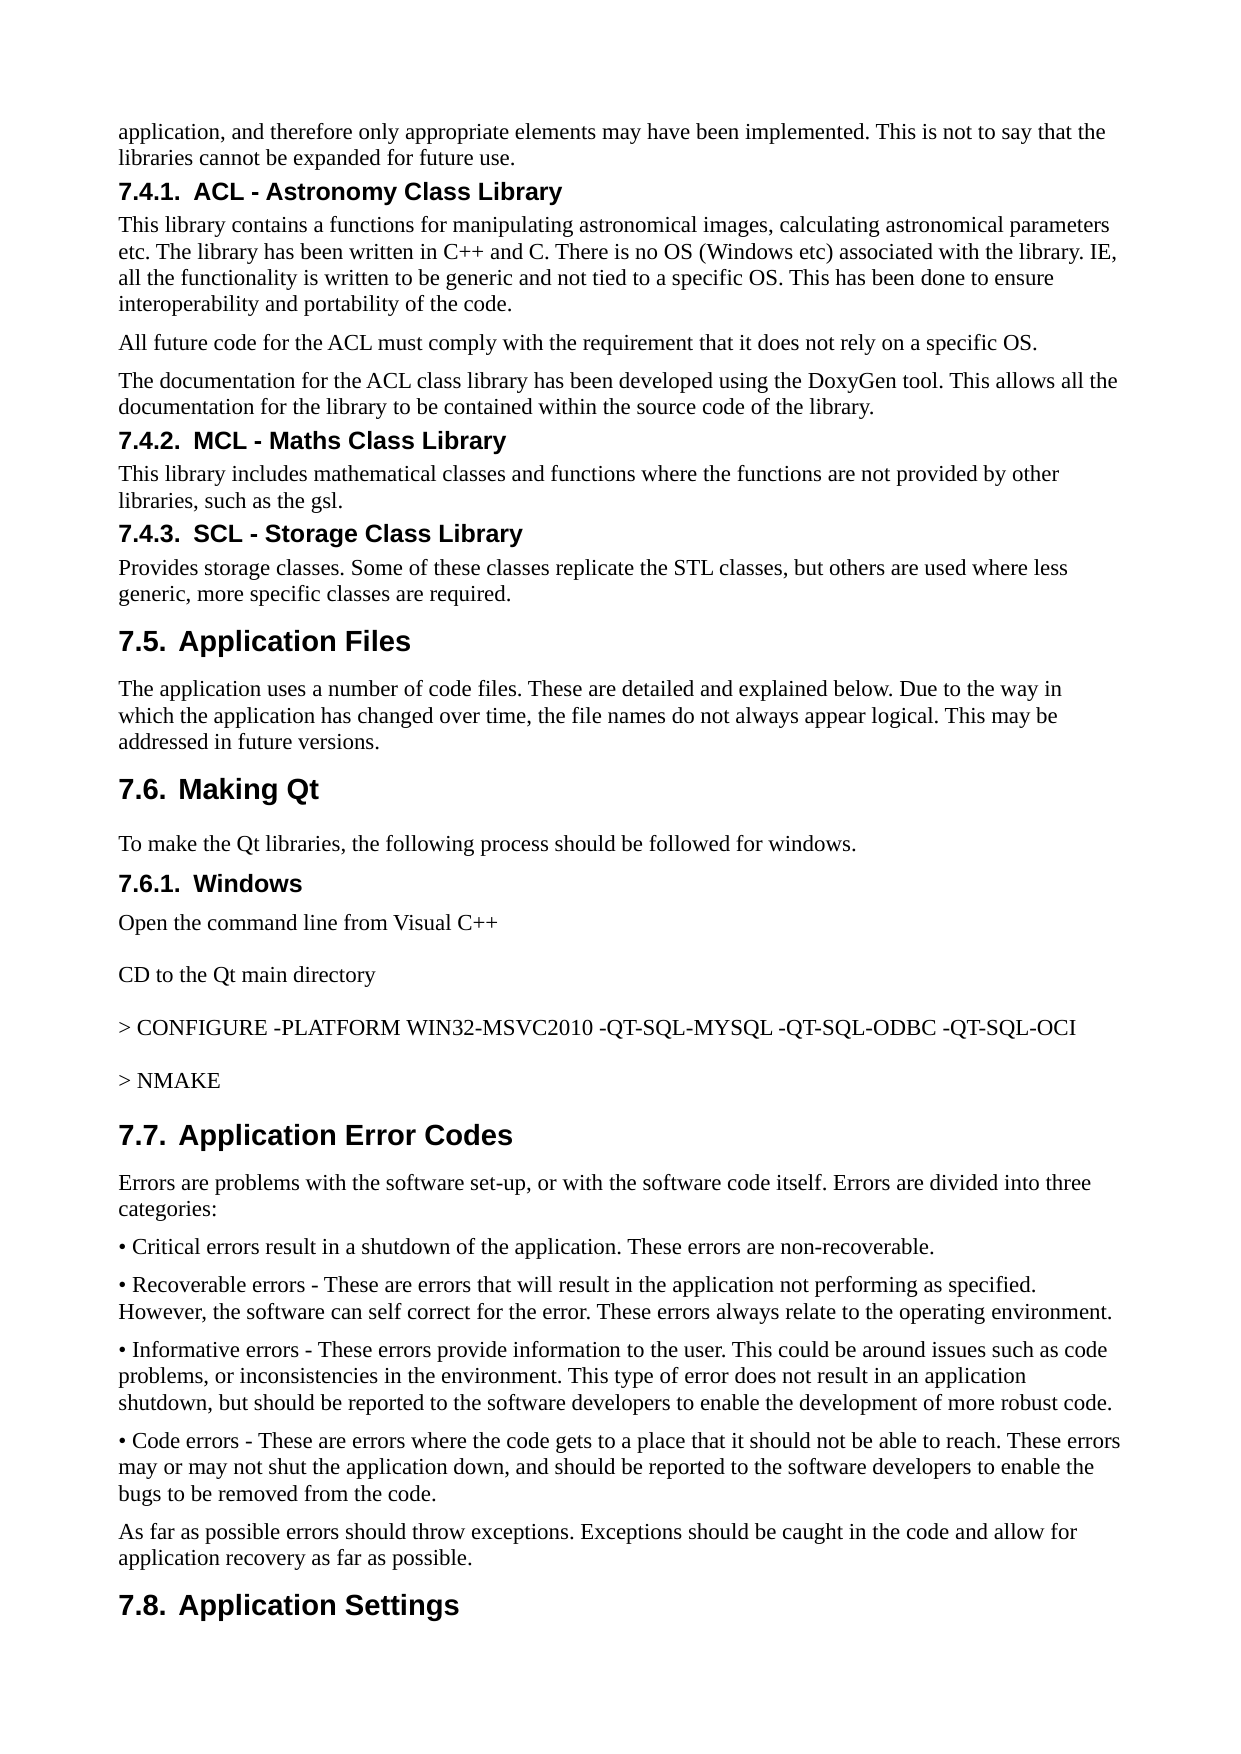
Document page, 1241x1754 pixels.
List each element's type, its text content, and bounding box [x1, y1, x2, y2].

text As far as possible errors should throw exceptions. Exceptions should be caught in the code and allow for application recovery as far as possible. [118, 1518, 1122, 1571]
subtitle Windows [118, 868, 1122, 897]
subtitle Making Qt [118, 772, 1122, 806]
text > NMAKE [118, 1053, 1122, 1093]
subtitle ACL - Astronomy Class Library [118, 177, 1122, 206]
subtitle Application Files [118, 624, 1122, 658]
text The documentation for the ACL class library has been developed using the DoxyGen tool. This allows all the documentation for the library to be contained within the source code of the library. [118, 367, 1122, 420]
text • Informative errors - These errors provide information to the user. This could be around issues such as code problems, or inconsistencies in the environment. This type of error does not result in an application shutdown, but should be reported to the software developers to enable the development of more robust code. [118, 1336, 1122, 1415]
text This library includes mathematical classes and functions where the functions are not provided by other libraries, such as the gsl. [118, 460, 1122, 513]
text This library contains a functions for manipulating astronomical images, calculating astronomical parameters etc. The library has been written in C++ and C. There is no OS (Windows etc) associated with the library. IE, all the functionality is written to be generic and not tied to a specific OS. This has been done to ensure interoperability and portability of the code. [118, 211, 1122, 317]
text Errors are problems with the software set-up, or with the software code itself. Errors are divided into three categories: [118, 1169, 1122, 1221]
subtitle Application Error Codes [118, 1117, 1122, 1151]
text To make the Qt libraries, the following process should be followed for windows. [118, 817, 1122, 856]
text Provides storage classes. Some of these classes replicate the STL classes, but others are used where less generic, more specific classes are required. [118, 554, 1122, 606]
text The application uses a number of code files. These are detailed and explained below. Due to the way in which the application has changed over time, the file names do not always appear logical. This may be addressed in future versions. [118, 675, 1122, 754]
text • Critical errors result in a shutdown of the application. These errors are non-recoverable. [118, 1233, 1122, 1260]
text Open the command line from Visual C++ [118, 897, 1122, 935]
text • Code errors - These are errors where the code gets to a place that it should not be able to reach. These errors may or may not shut the application down, and should be reported to the software developers to enable the bugs to be removed from the code. [118, 1427, 1122, 1506]
subtitle Application Settings [118, 1588, 1122, 1622]
text • Recoverable errors - These are errors that will result in the application not performing as specified. However, the software can self correct for the error. These errors always relate to the operating environment. [118, 1272, 1122, 1324]
text > CONFIGURE -PLATFORM WIN32-MSVC2010 -QT-SQL-MYSQL -QT-SQL-ODBC -QT-SQL-OCI [118, 1000, 1122, 1041]
text All future code for the ACL must comply with the requirement that it does not rely on a specific OS. [118, 329, 1122, 355]
text CD to the Qt main directory [118, 948, 1122, 988]
subtitle MCL - Maths Class Library [118, 426, 1122, 454]
text application, and therefore only appropriate elements may have been implemented. This is not to say that the libraries cannot be expanded for future use. [118, 118, 1122, 171]
subtitle SCL - Storage Class Library [118, 519, 1122, 548]
